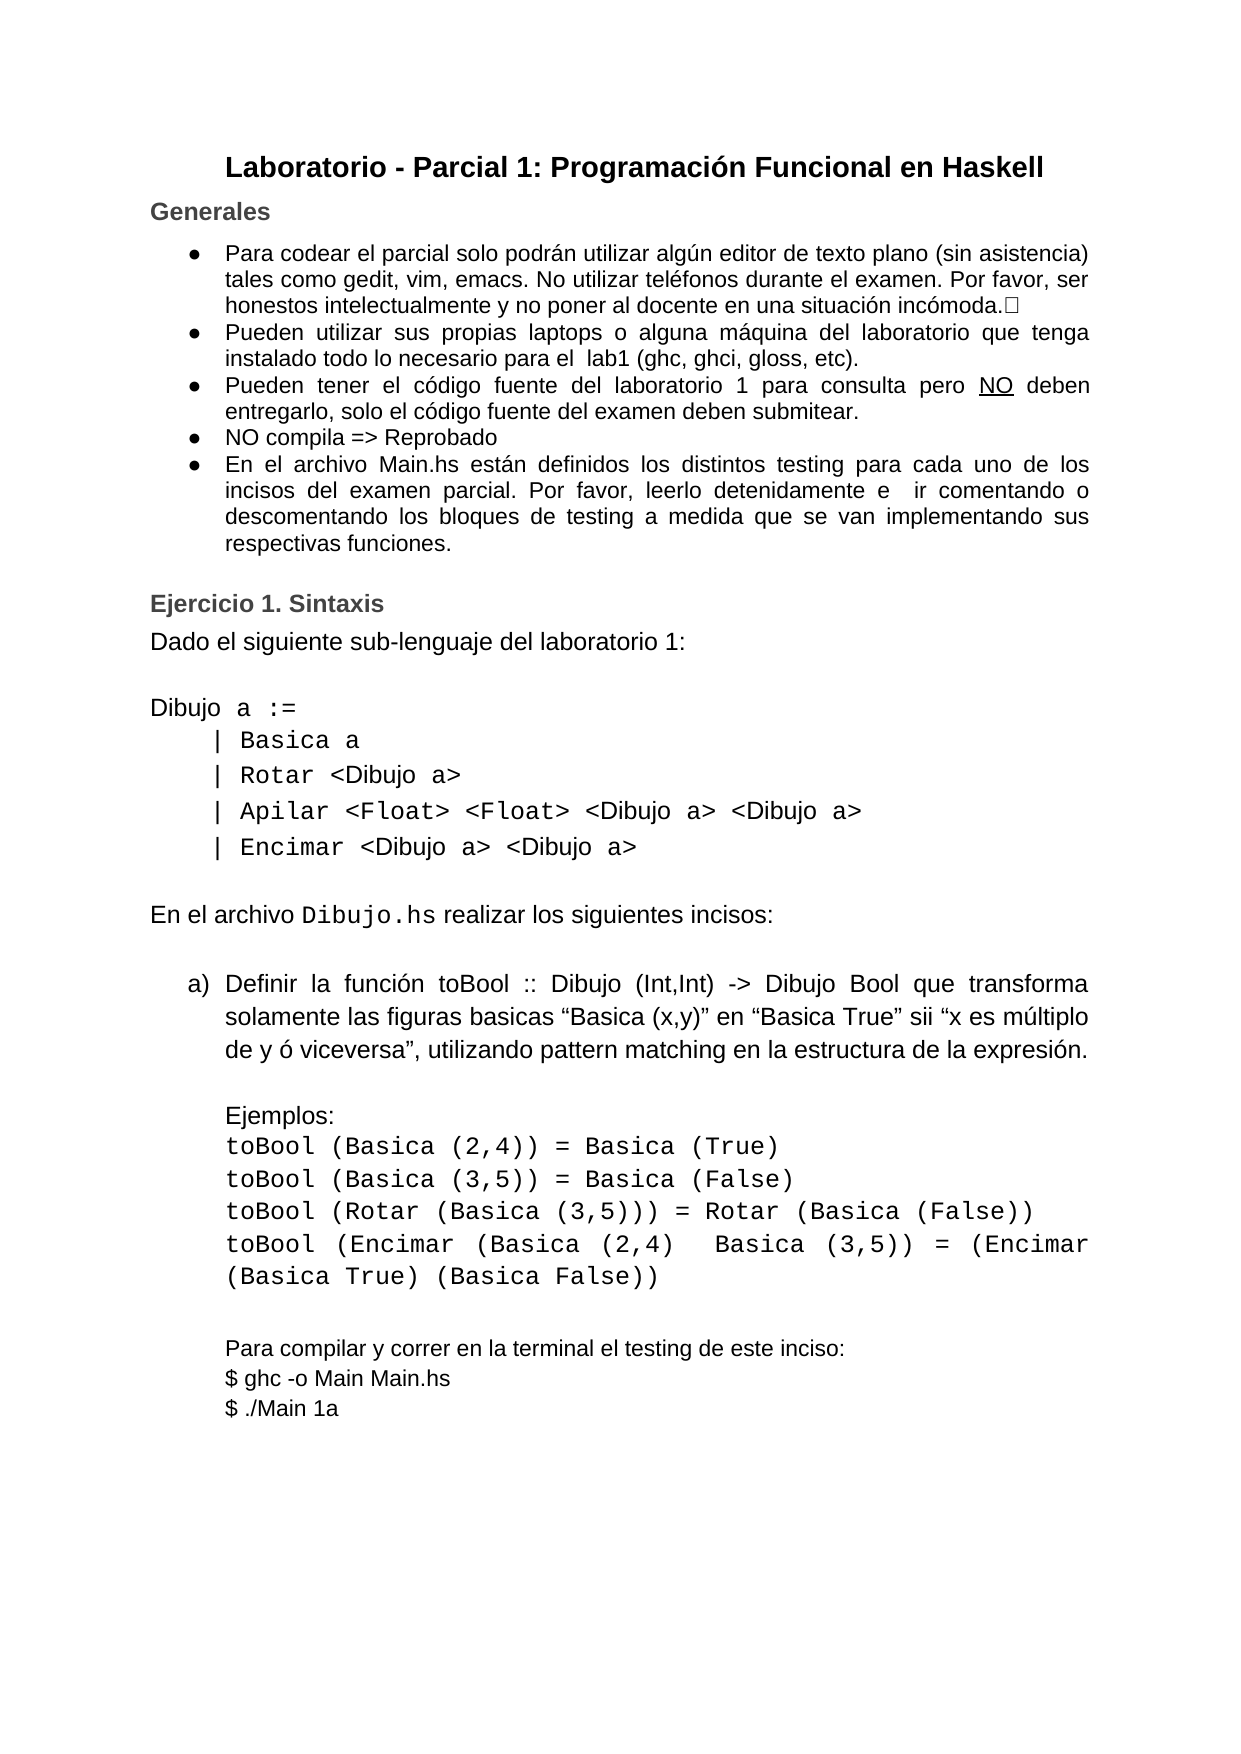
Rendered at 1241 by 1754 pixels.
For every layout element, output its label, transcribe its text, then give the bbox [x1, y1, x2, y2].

text toBool (Rotar (Basica (3,5))) = Rotar (Basica (False)) [225, 1199, 1090, 1227]
subtitle Ejercicio 1. Sintaxis [150, 589, 1090, 618]
text Dibujo a := [150, 692, 1090, 723]
text | Encimar <Dibujo a> <Dibujo a> [150, 832, 1090, 862]
text | Basica a [150, 728, 1090, 756]
list Pueden utilizar sus propias laptops o alguna máquina del laboratorio que tenga instalado todo lo necesario para el lab1 (ghc, ghci, gloss, etc). [187, 319, 1090, 372]
text $ ghc -o Main Main.hs [225, 1365, 1090, 1391]
list En el archivo Main.hs están definidos los distintos testing para cada uno de los incisos del examen parcial. Por favor, leerlo detenidamente e ir comentando o descomentando los bloques de testing a medida que se van implementando sus respectivas funciones. [187, 451, 1090, 556]
list Para codear el parcial solo podrán utilizar algún editor de texto plano (sin asistencia) tales como gedit, vim, emacs. No utilizar teléfonos durante el examen. Por favor, ser honestos intelectualmente y no poner al docente en una situación incómoda.🙏 [187, 240, 1090, 319]
text | Apilar <Float> <Float> <Dibujo a> <Dibujo a> [150, 796, 1090, 827]
list Pueden tener el código fuente del laboratorio 1 para consulta pero NO deben entregarlo, solo el código fuente del examen deben submitear. [187, 372, 1090, 424]
text Ejemplos: [225, 1101, 1090, 1129]
text Generales [150, 196, 1090, 225]
text Para compilar y correr en la terminal el testing de este inciso: [225, 1334, 1090, 1361]
title Laboratorio - Parcial 1: Programación Funcional en Haskell [150, 150, 1090, 183]
text En el archivo Dibujo.hs realizar los siguientes incisos: [150, 900, 1090, 931]
text toBool (Basica (2,4)) = Basica (True) [225, 1134, 1090, 1162]
text Dado el siguiente sub-lenguaje del laboratorio 1: [150, 626, 1090, 655]
list Definir la función toBool :: Dibujo (Int,Int) -> Dibujo Bool que transforma solamente las figuras basicas “Basica (x,y)” en “Basica True” sii “x es múltiplo de y ó viceversa”, utilizando pattern matching en la estructura de la expresión. [187, 969, 1090, 1063]
list NO compila => Reprobado [187, 424, 1090, 451]
text $ ./Main 1a [225, 1395, 1090, 1421]
text toBool (Basica (3,5)) = Basica (False) [225, 1166, 1090, 1194]
text toBool (Encimar (Basica (2,4) Basica (3,5)) = (Encimar (Basica True) (Basica False)) [225, 1231, 1090, 1292]
text | Rotar <Dibujo a> [150, 761, 1090, 791]
